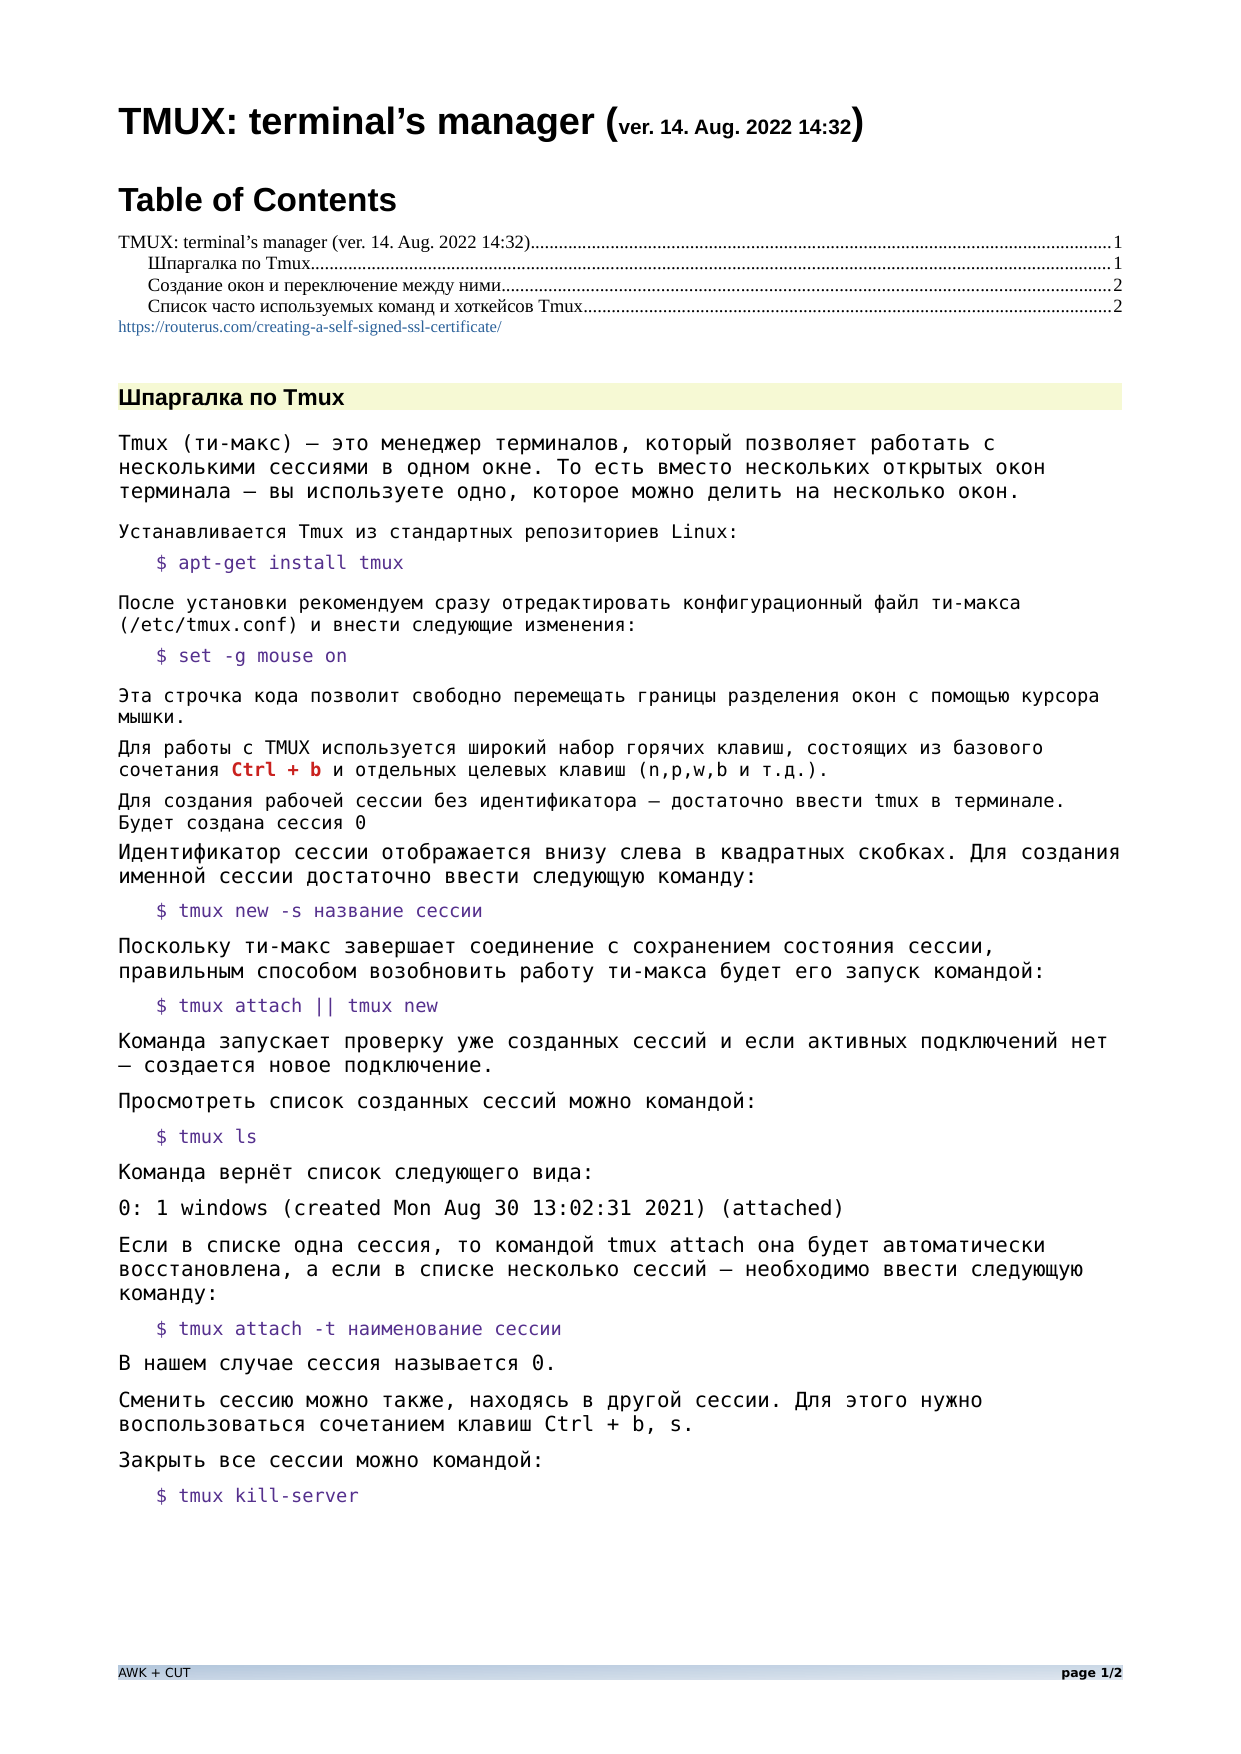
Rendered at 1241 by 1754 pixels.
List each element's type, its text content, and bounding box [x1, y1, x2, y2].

text $ tmux ls [118, 1126, 1122, 1148]
text https://routerus.com/creating-a-self-signed-ssl-certificate/ [118, 317, 1122, 336]
text Команда запускает проверку уже созданных сессий и если активных подключений нет — создается новое подключение. [118, 1029, 1122, 1077]
text В нашем случае сессия называется 0. [118, 1351, 1122, 1376]
text $ tmux kill-server [118, 1485, 1122, 1507]
text $ tmux attach -t наименование сессии [118, 1317, 1122, 1339]
text Просмотреть список созданных сессий можно командой: [118, 1089, 1122, 1114]
text Устанавливается Tmux из стандартных репозиториев Linux: [118, 521, 1122, 543]
text Эта строчка кода позволит свободно перемещать границы разделения окон с помощью курсора мышки. [118, 684, 1122, 728]
text Шпаргалка по Tmux 1 [148, 252, 1122, 274]
subtitle Шпаргалка по Tmux [118, 383, 1122, 410]
text $ apt-get install tmux [118, 552, 1122, 574]
text $ set -g mouse on [118, 645, 1122, 667]
text Список часто используемых команд и хоткейсов Tmux 2 [148, 295, 1122, 317]
text Для создания рабочей сессии без идентификатора — достаточно ввести tmux в терминале. Будет создана сессия 0 [118, 790, 1122, 834]
text $ tmux new -s название сессии [118, 900, 1122, 922]
text $ tmux attach || tmux new [118, 995, 1122, 1017]
text После установки рекомендуем сразу отредактировать конфигурационный файл ти-макса (/etc/tmux.conf) и внести следующие изменения: [118, 592, 1122, 636]
text Закрыть все сессии можно командой: [118, 1448, 1122, 1473]
text Поскольку ти-макс завершает соединение с сохранением состояния сессии, правильным способом возобновить работу ти-макса будет его запуск командой: [118, 934, 1122, 983]
text Для работы с TMUX используется широкий набор горячих клавиш, состоящих из базового сочетания Ctrl + b и отдельных целевых клавиш (n,p,w,b и т.д.). [118, 737, 1122, 781]
text 0: 1 windows (created Mon Aug 30 13:02:31 2021) (attached) [118, 1196, 1122, 1221]
text TMUX: terminal’s manager (ver. 14. Aug. 2022 14:32) 1 [118, 231, 1122, 252]
subtitle Table of Contents [118, 180, 1122, 218]
text Сменить сессию можно также, находясь в другой сессии. Для этого нужно воспользоваться сочетанием клавиш Ctrl + b, s. [118, 1388, 1122, 1436]
text Если в списке одна сессия, то командой tmux attach она будет автоматически восстановлена, а если в списке несколько сессий — необходимо ввести следующую команду: [118, 1233, 1122, 1305]
subtitle TMUX: terminal’s manager (ver. 14. Aug. 2022 14:32) [118, 98, 1122, 142]
text Идентификатор сессии отображается внизу слева в квадратных скобках. Для создания именной сессии достаточно ввести следующую команду: [118, 840, 1122, 888]
text Tmux (ти-макс) — это менеджер терминалов, который позволяет работать с несколькими сессиями в одном окне. То есть вместо нескольких открытых окон терминала — вы используете одно, которое можно делить на несколько окон. [118, 431, 1122, 503]
text Создание окон и переключение между ними 2 [148, 274, 1122, 295]
text Команда вернёт список следующего вида: [118, 1160, 1122, 1184]
